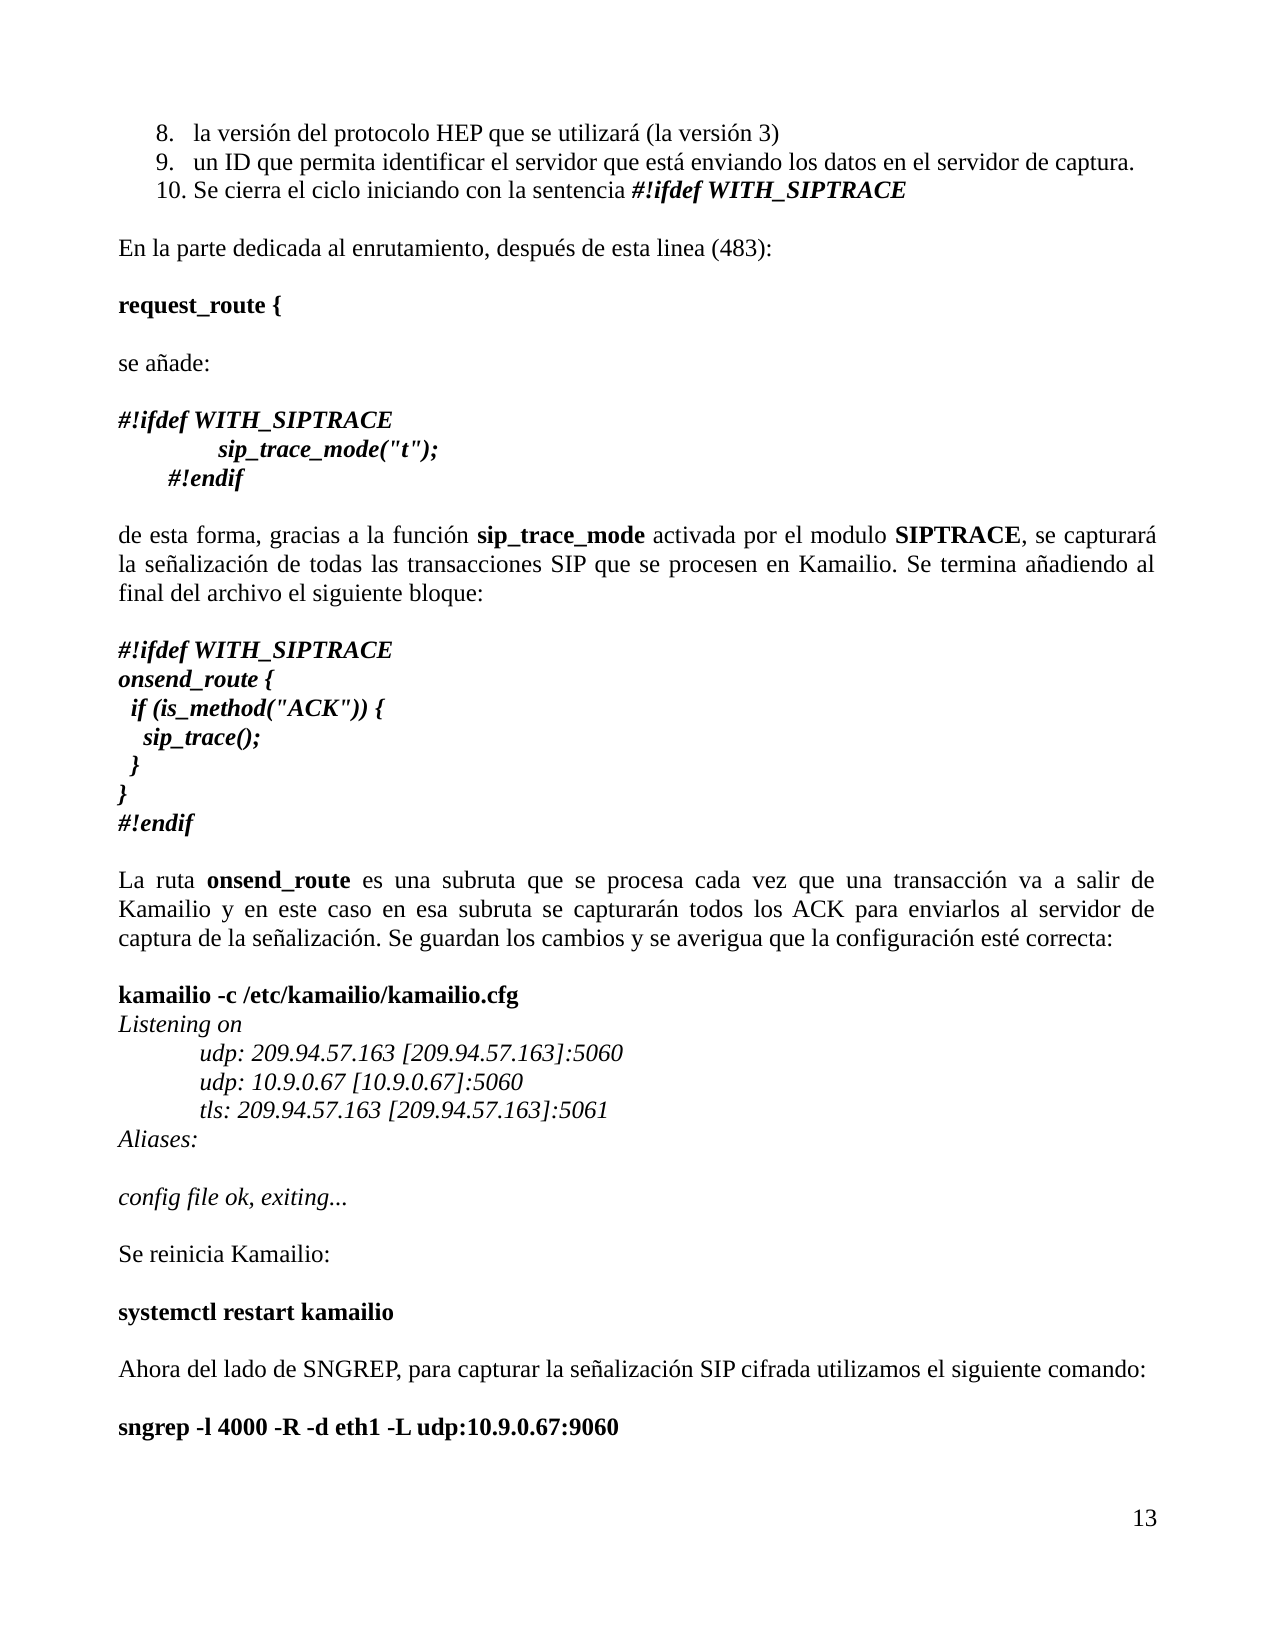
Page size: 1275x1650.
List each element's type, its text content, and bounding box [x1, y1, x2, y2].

text La ruta onsend_route es una subruta que se procesa cada vez que una transacción va a salir de Kamailio y en este caso en esa subruta se capturarán todos los ACK para enviarlos al servidor de captura de la señalización. Se guardan los cambios y se averigua que la configuración esté correcta: [118, 866, 1157, 952]
list un ID que permita identificar el servidor que está enviando los datos en el servidor de captura. [156, 147, 1157, 176]
text En la parte dedicada al enrutamiento, después de esta linea (483): [118, 233, 1157, 262]
list Se cierra el ciclo iniciando con la sentencia #!ifdef WITH_SIPTRACE [156, 176, 1157, 204]
text Aliases: [118, 1124, 1157, 1153]
text de esta forma, gracias a la función sip_trace_mode activada por el modulo SIPTRACE, se capturará la señalización de todas las transacciones SIP que se procesen en Kamailio. Se termina añadiendo al final del archivo el siguiente bloque: [118, 521, 1157, 607]
text tls: 209.94.57.163 [209.94.57.163]:5061 [118, 1096, 1157, 1124]
text Se reinicia Kamailio: [118, 1239, 1157, 1268]
text udp: 10.9.0.67 [10.9.0.67]:5060 [118, 1067, 1157, 1096]
text sip_trace(); [118, 722, 1157, 751]
text request_route { [118, 291, 1157, 319]
text #!endif [118, 463, 1157, 492]
text Ahora del lado de SNGREP, para capturar la señalización SIP cifrada utilizamos el siguiente comando: [118, 1354, 1157, 1383]
text kamailio -c /etc/kamailio/kamailio.cfg [118, 981, 1157, 1009]
text } [118, 779, 1157, 808]
text #!endif [118, 808, 1157, 837]
text #!ifdef WITH_SIPTRACE [118, 406, 1157, 434]
text Listening on [118, 1009, 1157, 1038]
text config file ok, exiting... [118, 1182, 1157, 1211]
text sngrep -l 4000 -R -d eth1 -L udp:10.9.0.67:9060 [118, 1412, 1157, 1441]
list la versión del protocolo HEP que se utilizará (la versión 3) [156, 118, 1157, 147]
text } [118, 751, 1157, 779]
text se añade: [118, 348, 1157, 377]
text if (is_method("ACK")) { [118, 693, 1157, 722]
text sip_trace_mode("t"); [118, 434, 1157, 463]
text #!ifdef WITH_SIPTRACE [118, 636, 1157, 664]
text udp: 209.94.57.163 [209.94.57.163]:5060 [118, 1038, 1157, 1067]
text systemctl restart kamailio [118, 1297, 1157, 1326]
text onsend_route { [118, 664, 1157, 693]
